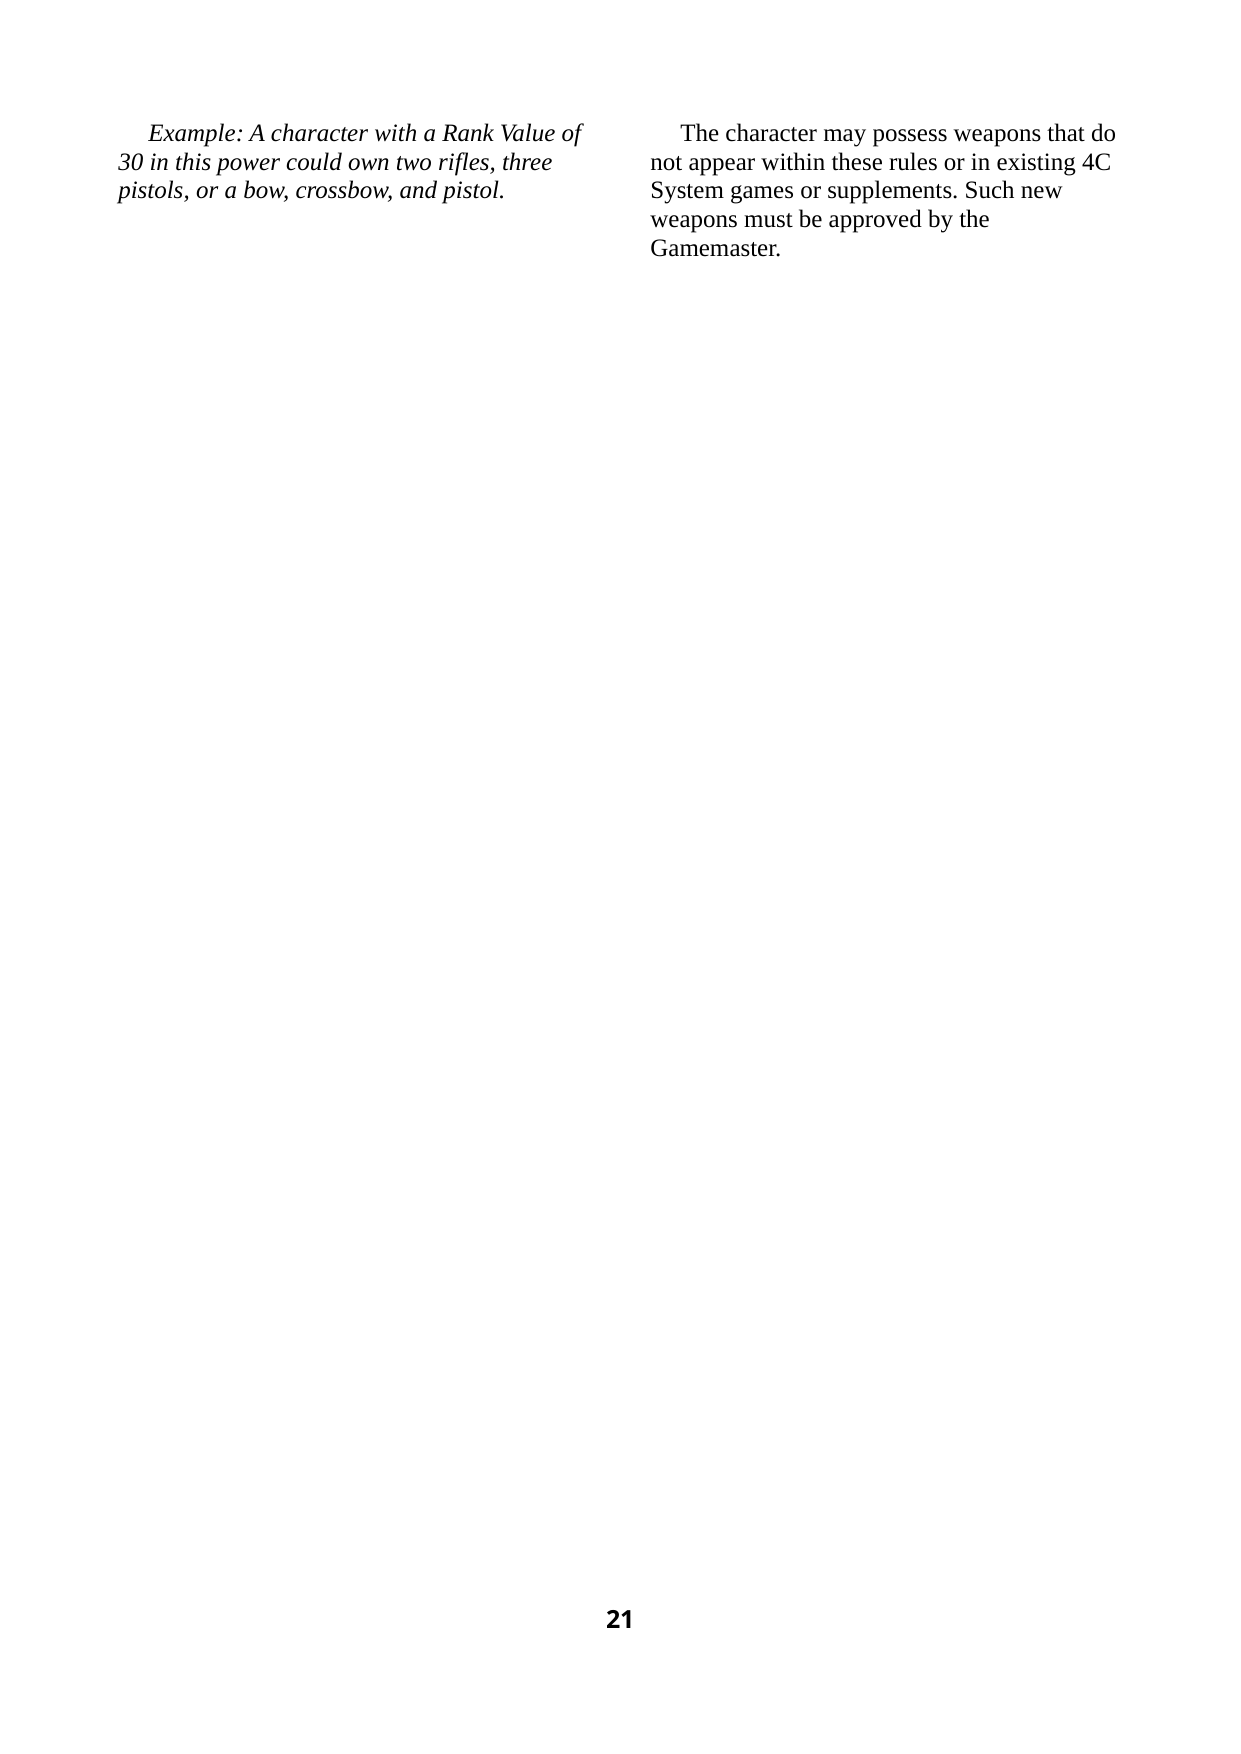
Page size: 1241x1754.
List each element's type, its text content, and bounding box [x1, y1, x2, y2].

text Example: A character with a Rank Value of 30 in this power could own two rifles, three pistols, or a bow, crossbow, and pistol. [118, 118, 590, 204]
text The character may possess weapons that do not appear within these rules or in existing 4C System games or supplements. Such new weapons must be approved by the Gamemaster. [650, 118, 1122, 262]
